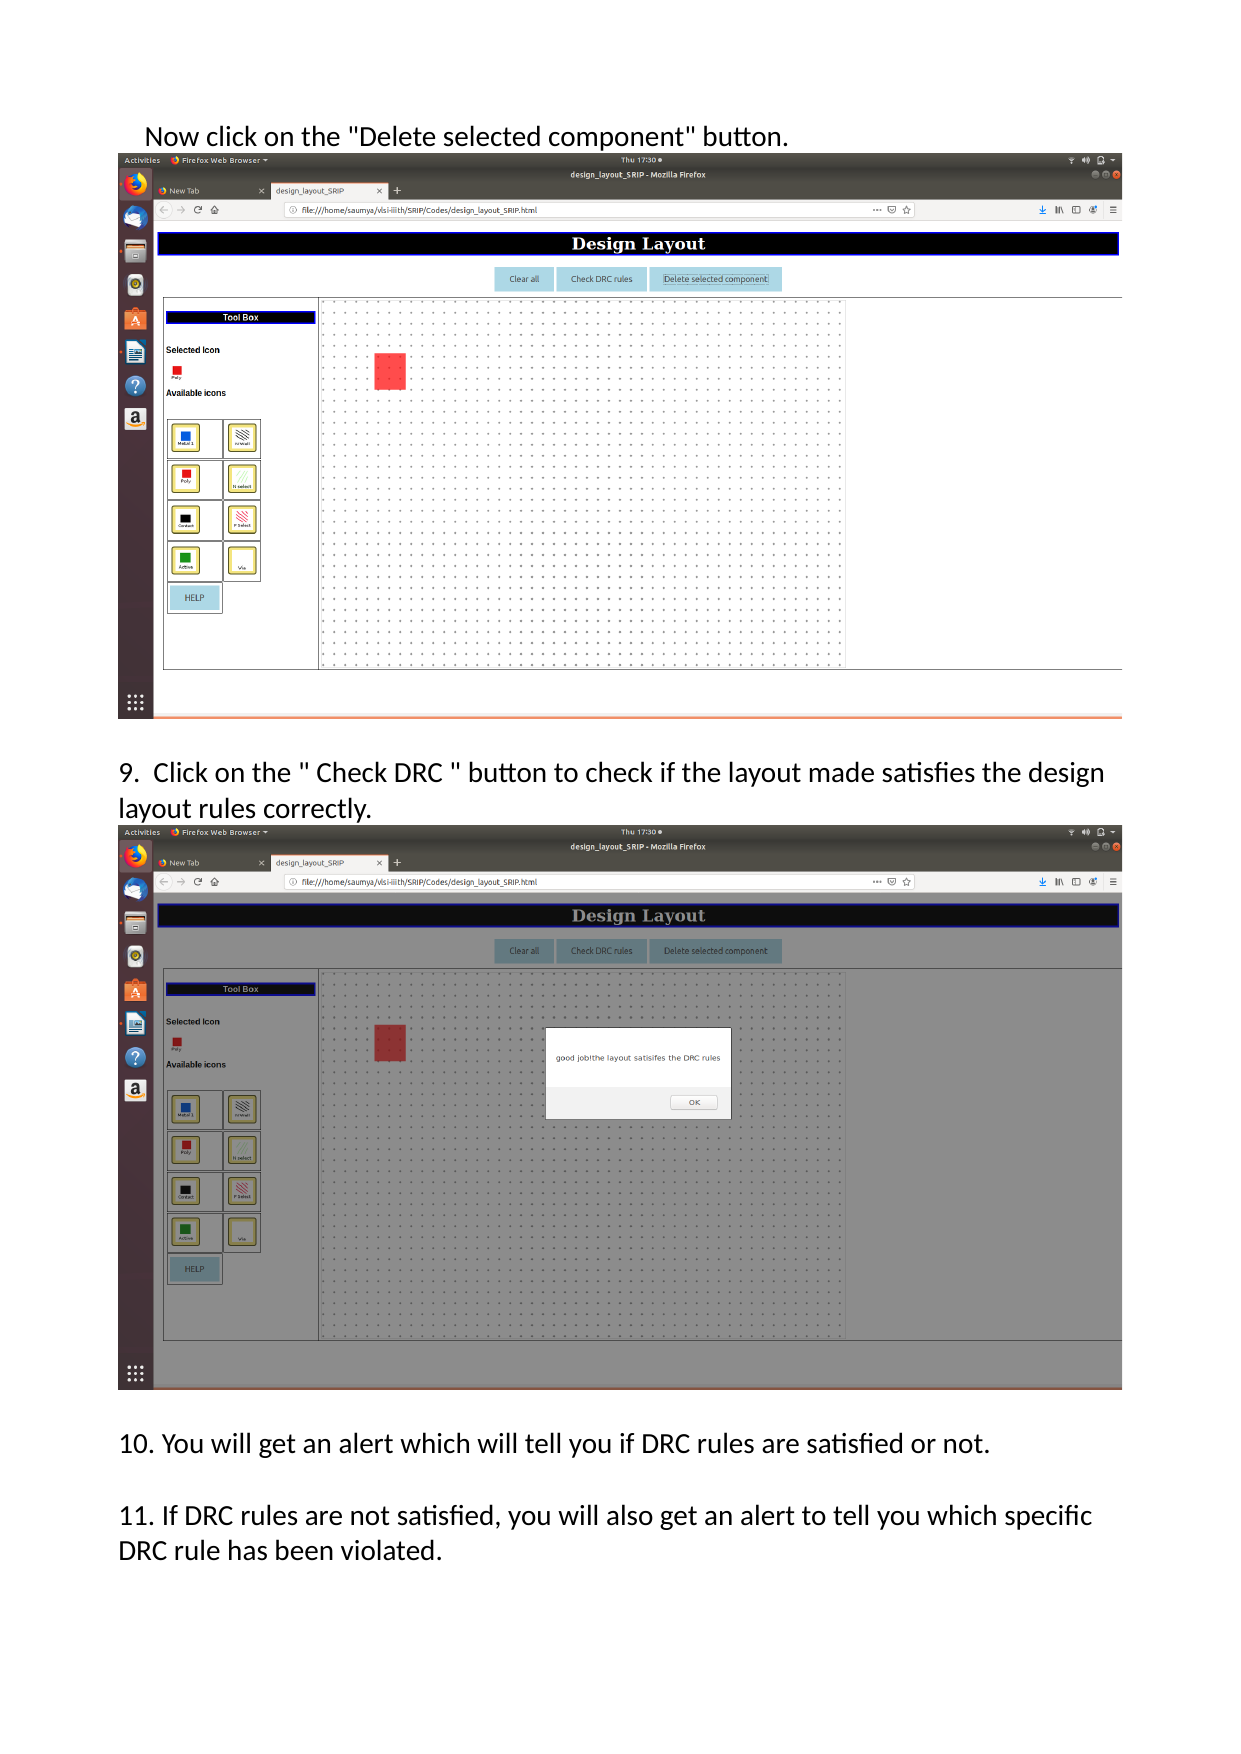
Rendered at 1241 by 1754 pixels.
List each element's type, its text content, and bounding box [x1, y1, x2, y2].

picture [118, 825, 1123, 1390]
picture [118, 153, 1123, 719]
text Now click on the "Delete selected component" button. [118, 118, 1122, 153]
text 11. If DRC rules are not satisfied, you will also get an alert to tell you which specific DRC rule has been violated. [118, 1497, 1122, 1568]
text 9. Click on the " Check DRC " button to check if the layout made satisfies the design layout rules correctly. [118, 754, 1122, 825]
text 10. You will get an alert which will tell you if DRC rules are satisfied or not. [118, 1426, 1122, 1461]
